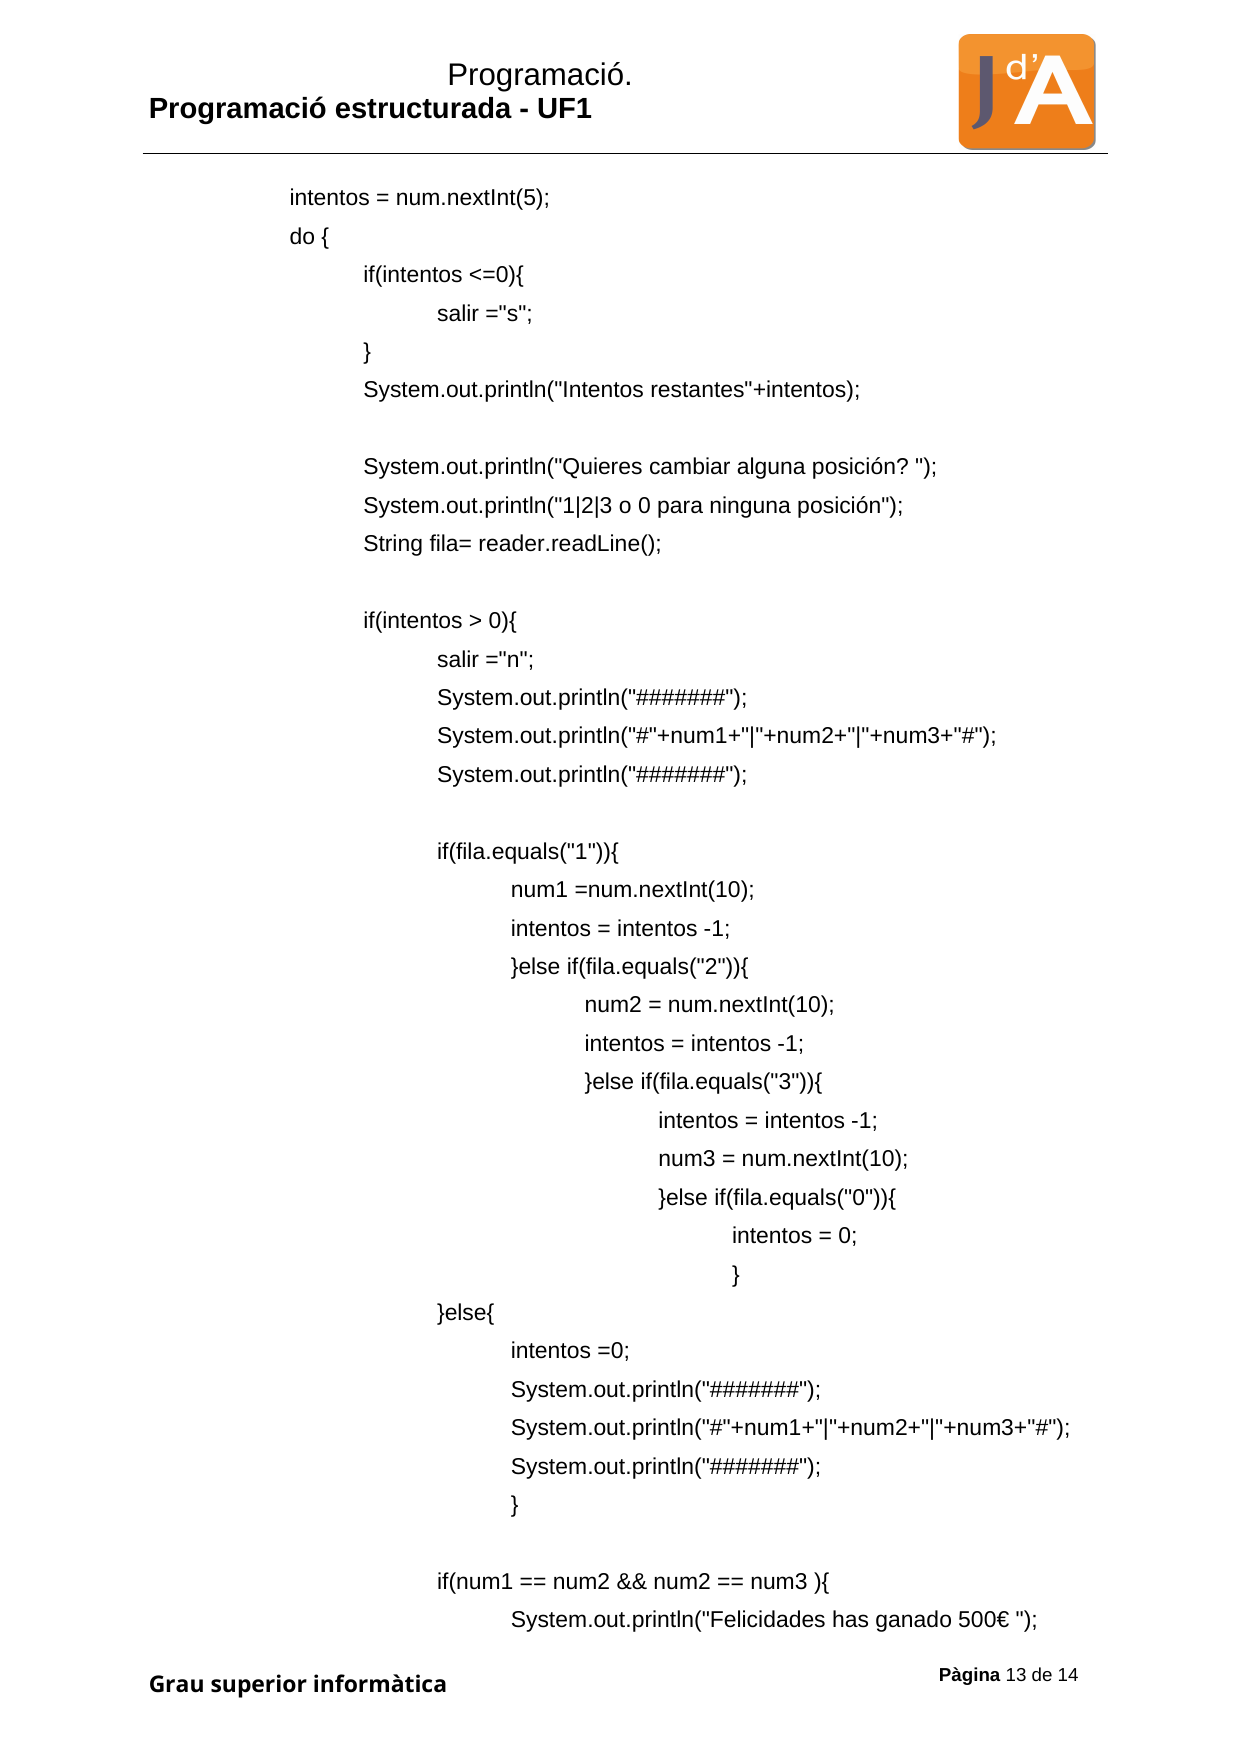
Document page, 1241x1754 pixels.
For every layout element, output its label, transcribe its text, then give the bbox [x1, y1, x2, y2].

text System.out.println("Quieres cambiar alguna posición? "); [142, 454, 1107, 480]
text }else if(fila.equals("3")){ [142, 1069, 1107, 1095]
text } [142, 1492, 1107, 1517]
text } [142, 339, 1107, 364]
text num2 = num.nextInt(10); [142, 992, 1107, 1018]
text if(intentos <=0){ [142, 262, 1107, 287]
text if(intentos > 0){ [142, 608, 1107, 633]
text System.out.println("#######"); [142, 1377, 1107, 1402]
text intentos = 0; [142, 1223, 1107, 1248]
text System.out.println("1|2|3 o 0 para ninguna posición"); [142, 492, 1107, 518]
picture [958, 34, 1096, 150]
text System.out.println("#######"); [142, 685, 1107, 710]
text do { [142, 223, 1107, 249]
text salir ="n"; [142, 646, 1107, 672]
text } [142, 1261, 1107, 1287]
text }else{ [142, 1300, 1107, 1325]
text System.out.println("Felicidades has ganado 500€ "); [142, 1607, 1107, 1633]
text intentos = intentos -1; [142, 1107, 1107, 1133]
text System.out.println("#"+num1+"|"+num2+"|"+num3+"#"); [142, 1415, 1107, 1441]
text System.out.println("#######"); [142, 1453, 1107, 1479]
text intentos = intentos -1; [142, 1031, 1107, 1056]
text intentos =0; [142, 1338, 1107, 1364]
text System.out.println("#"+num1+"|"+num2+"|"+num3+"#"); [142, 723, 1107, 749]
text }else if(fila.equals("2")){ [142, 954, 1107, 979]
text String fila= reader.readLine(); [142, 531, 1107, 557]
text System.out.println("#######"); [142, 762, 1107, 787]
text num3 = num.nextInt(10); [142, 1146, 1107, 1172]
text }else if(fila.equals("0")){ [142, 1184, 1107, 1210]
text num1 =num.nextInt(10); [142, 877, 1107, 902]
text intentos = intentos -1; [142, 915, 1107, 941]
text if(num1 == num2 && num2 == num3 ){ [142, 1569, 1107, 1594]
text salir ="s"; [142, 300, 1107, 326]
text intentos = num.nextInt(5); [142, 185, 1107, 211]
text System.out.println("Intentos restantes"+intentos); [142, 377, 1107, 403]
text if(fila.equals("1")){ [142, 838, 1107, 864]
